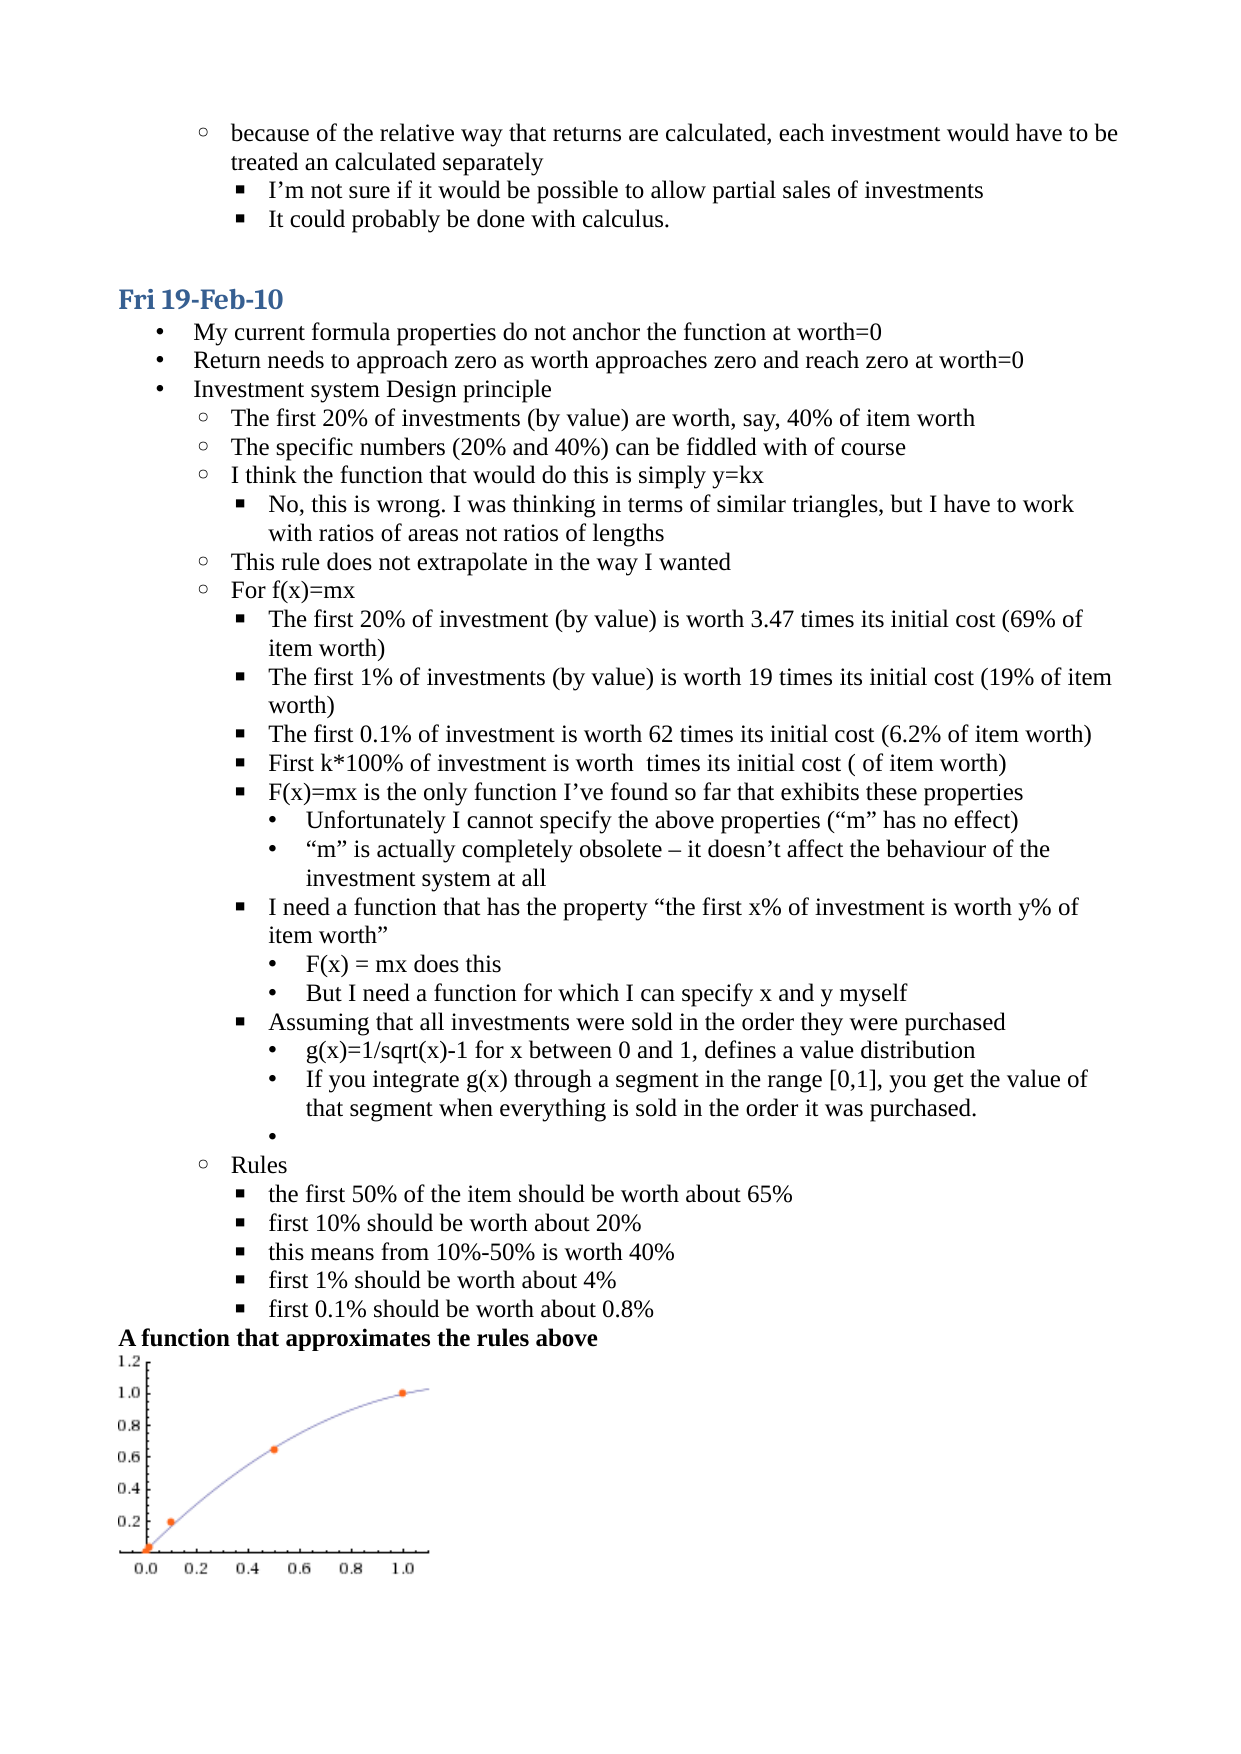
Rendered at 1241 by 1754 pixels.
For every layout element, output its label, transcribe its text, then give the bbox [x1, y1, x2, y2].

text A function that approximates the rules above [118, 1323, 1122, 1352]
list No, this is wrong. I was thinking in terms of similar triangles, but I have to work with ratios of areas not ratios of lengths [231, 489, 1122, 547]
list The first 1% of investments (by value) is worth 19 times its initial cost (19% of item worth) [231, 662, 1122, 719]
list I need a function that has the property “the first x% of investment is worth y% of item worth” [231, 892, 1122, 949]
list Return needs to approach zero as worth approaches zero and reach zero at worth=0 [156, 345, 1122, 374]
list The first 20% of investments (by value) are worth, say, 40% of item worth [193, 403, 1122, 432]
list But I need a function for which I can specify x and y myself [268, 978, 1122, 1007]
list The first 20% of investment (by value) is worth 3.47 times its initial cost (69% of item worth) [231, 604, 1122, 662]
list My current formula properties do not anchor the function at worth=0 [156, 317, 1122, 345]
list first 10% should be worth about 20% [231, 1208, 1122, 1237]
list first 0.1% should be worth about 0.8% [231, 1294, 1122, 1323]
list because of the relative way that returns are calculated, each investment would have to be treated an calculated separately [193, 118, 1122, 176]
list This rule does not extrapolate in the way I wanted [193, 547, 1122, 575]
list The specific numbers (20% and 40%) can be fiddled with of course [193, 432, 1122, 460]
list this means from 10%-50% is worth 40% [231, 1237, 1122, 1265]
list If you integrate g(x) through a segment in the range [0,1], you get the value of that segment when everything is sold in the order it was purchased. [268, 1064, 1122, 1122]
list “m” is actually completely obsolete – it doesn’t affect the behaviour of the investment system at all [268, 834, 1122, 892]
list first 1% should be worth about 4% [231, 1265, 1122, 1294]
list the first 50% of the item should be worth about 65% [231, 1179, 1122, 1208]
list I think the function that would do this is simply y=kx [193, 460, 1122, 489]
list F(x)=mx is the only function I’ve found so far that exhibits these properties [231, 777, 1122, 805]
list For f(x)=mx [193, 575, 1122, 604]
list I’m not sure if it would be possible to allow partial sales of investments [231, 176, 1122, 204]
list Unfortunately I cannot specify the above properties (“m” has no effect) [268, 805, 1122, 834]
picture [118, 1351, 431, 1582]
list g(x)=1/sqrt(x)-1 for x between 0 and 1, defines a value distribution [268, 1035, 1122, 1064]
list The first 0.1% of investment is worth 62 times its initial cost (6.2% of item worth) [231, 719, 1122, 748]
list It could probably be done with calculus. [231, 204, 1122, 233]
list F(x) = mx does this [268, 949, 1122, 978]
list First k*100% of investment is worth times its initial cost ( of item worth) [231, 748, 1122, 777]
list Rules [193, 1150, 1122, 1179]
list Assuming that all investments were sold in the order they were purchased [231, 1007, 1122, 1035]
subtitle Fri 19-Feb-10 [118, 283, 1122, 317]
list Investment system Design principle [156, 374, 1122, 403]
